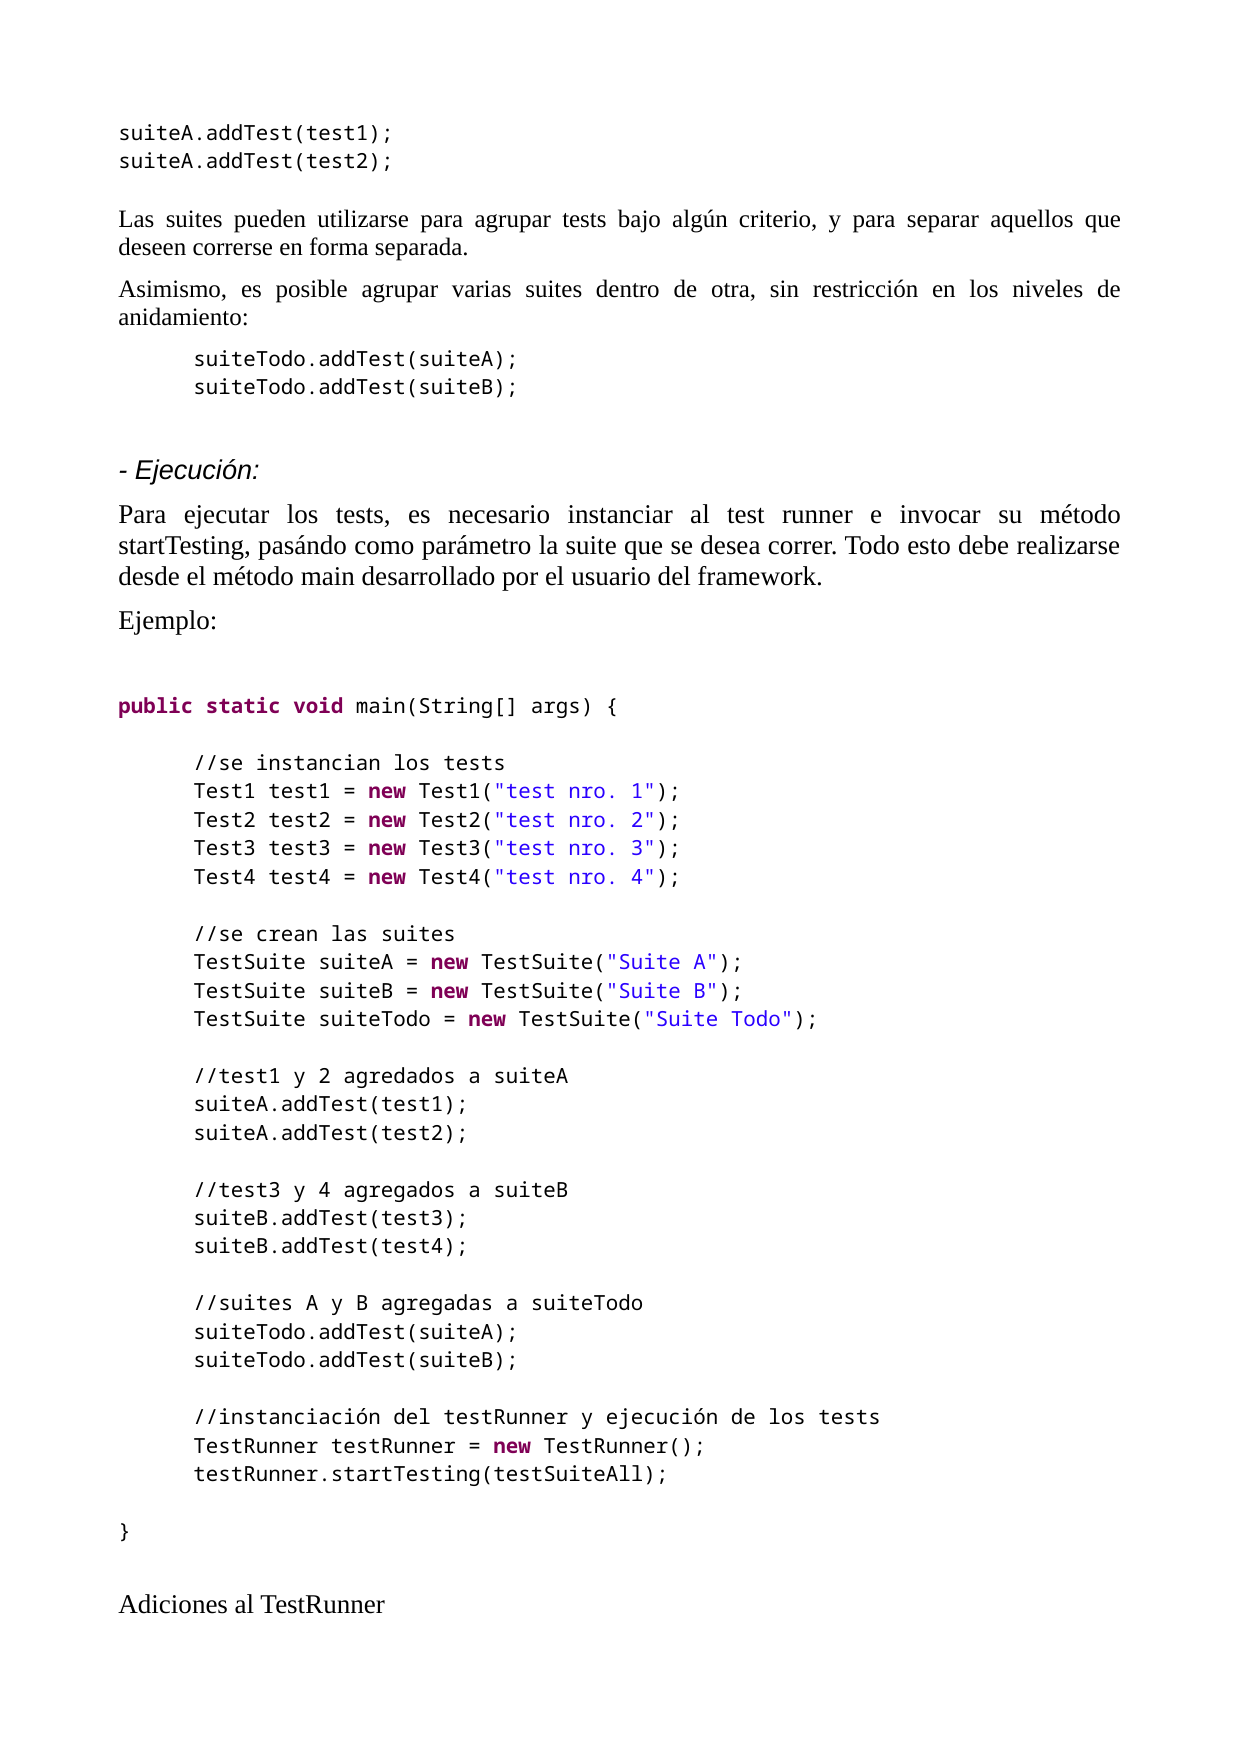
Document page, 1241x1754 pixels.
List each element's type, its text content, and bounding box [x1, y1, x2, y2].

text suiteA.addTest(test1); [118, 118, 1122, 147]
text TestSuite suiteTodo = new TestSuite("Suite Todo"); [118, 1004, 1122, 1033]
text suiteA.addTest(test1); [118, 1089, 1122, 1118]
text Test1 test1 = new Test1("test nro. 1"); [118, 777, 1122, 805]
text //suites A y B agregadas a suiteTodo [118, 1288, 1122, 1317]
text //se crean las suites [118, 919, 1122, 947]
text testRunner.startTesting(testSuiteAll); [118, 1459, 1122, 1488]
text //test1 y 2 agredados a suiteA [118, 1061, 1122, 1089]
text Test2 test2 = new Test2("test nro. 2"); [118, 805, 1122, 833]
text Ejemplo: [118, 604, 1122, 635]
text suiteB.addTest(test3); [118, 1203, 1122, 1232]
text //se instancian los tests [118, 748, 1122, 777]
text TestRunner testRunner = new TestRunner(); [118, 1431, 1122, 1459]
text Test4 test4 = new Test4("test nro. 4"); [118, 862, 1122, 890]
text suiteB.addTest(test4); [118, 1232, 1122, 1260]
text suiteTodo.addTest(suiteB); [118, 1345, 1122, 1374]
text TestSuite suiteA = new TestSuite("Suite A"); [118, 947, 1122, 976]
text TestSuite suiteB = new TestSuite("Suite B"); [118, 976, 1122, 1004]
text Las suites pueden utilizarse para agrupar tests bajo algún criterio, y para separar aquellos que deseen correrse en forma separada. [118, 204, 1122, 261]
text suiteA.addTest(test2); [118, 147, 1122, 175]
subtitle - Ejecución: [118, 454, 1122, 486]
text //test3 y 4 agregados a suiteB [118, 1175, 1122, 1203]
text suiteTodo.addTest(suiteA); [118, 1317, 1122, 1345]
text } [118, 1516, 1122, 1544]
text public static void main(String[] args) { [118, 691, 1122, 720]
text Adiciones al TestRunner [118, 1588, 1122, 1619]
text Test3 test3 = new Test3("test nro. 3"); [118, 833, 1122, 862]
text suiteTodo.addTest(suiteA); [118, 344, 1122, 372]
text //instanciación del testRunner y ejecución de los tests [118, 1402, 1122, 1431]
text Para ejecutar los tests, es necesario instanciar al test runner e invocar su método startTesting, pasándo como parámetro la suite que se desea correr. Todo esto debe realizarse desde el método main desarrollado por el usuario del framework. [118, 498, 1122, 592]
text suiteA.addTest(test2); [118, 1118, 1122, 1146]
text Asimismo, es posible agrupar varias suites dentro de otra, sin restricción en los niveles de anidamiento: [118, 274, 1122, 331]
text suiteTodo.addTest(suiteB); [118, 372, 1122, 401]
